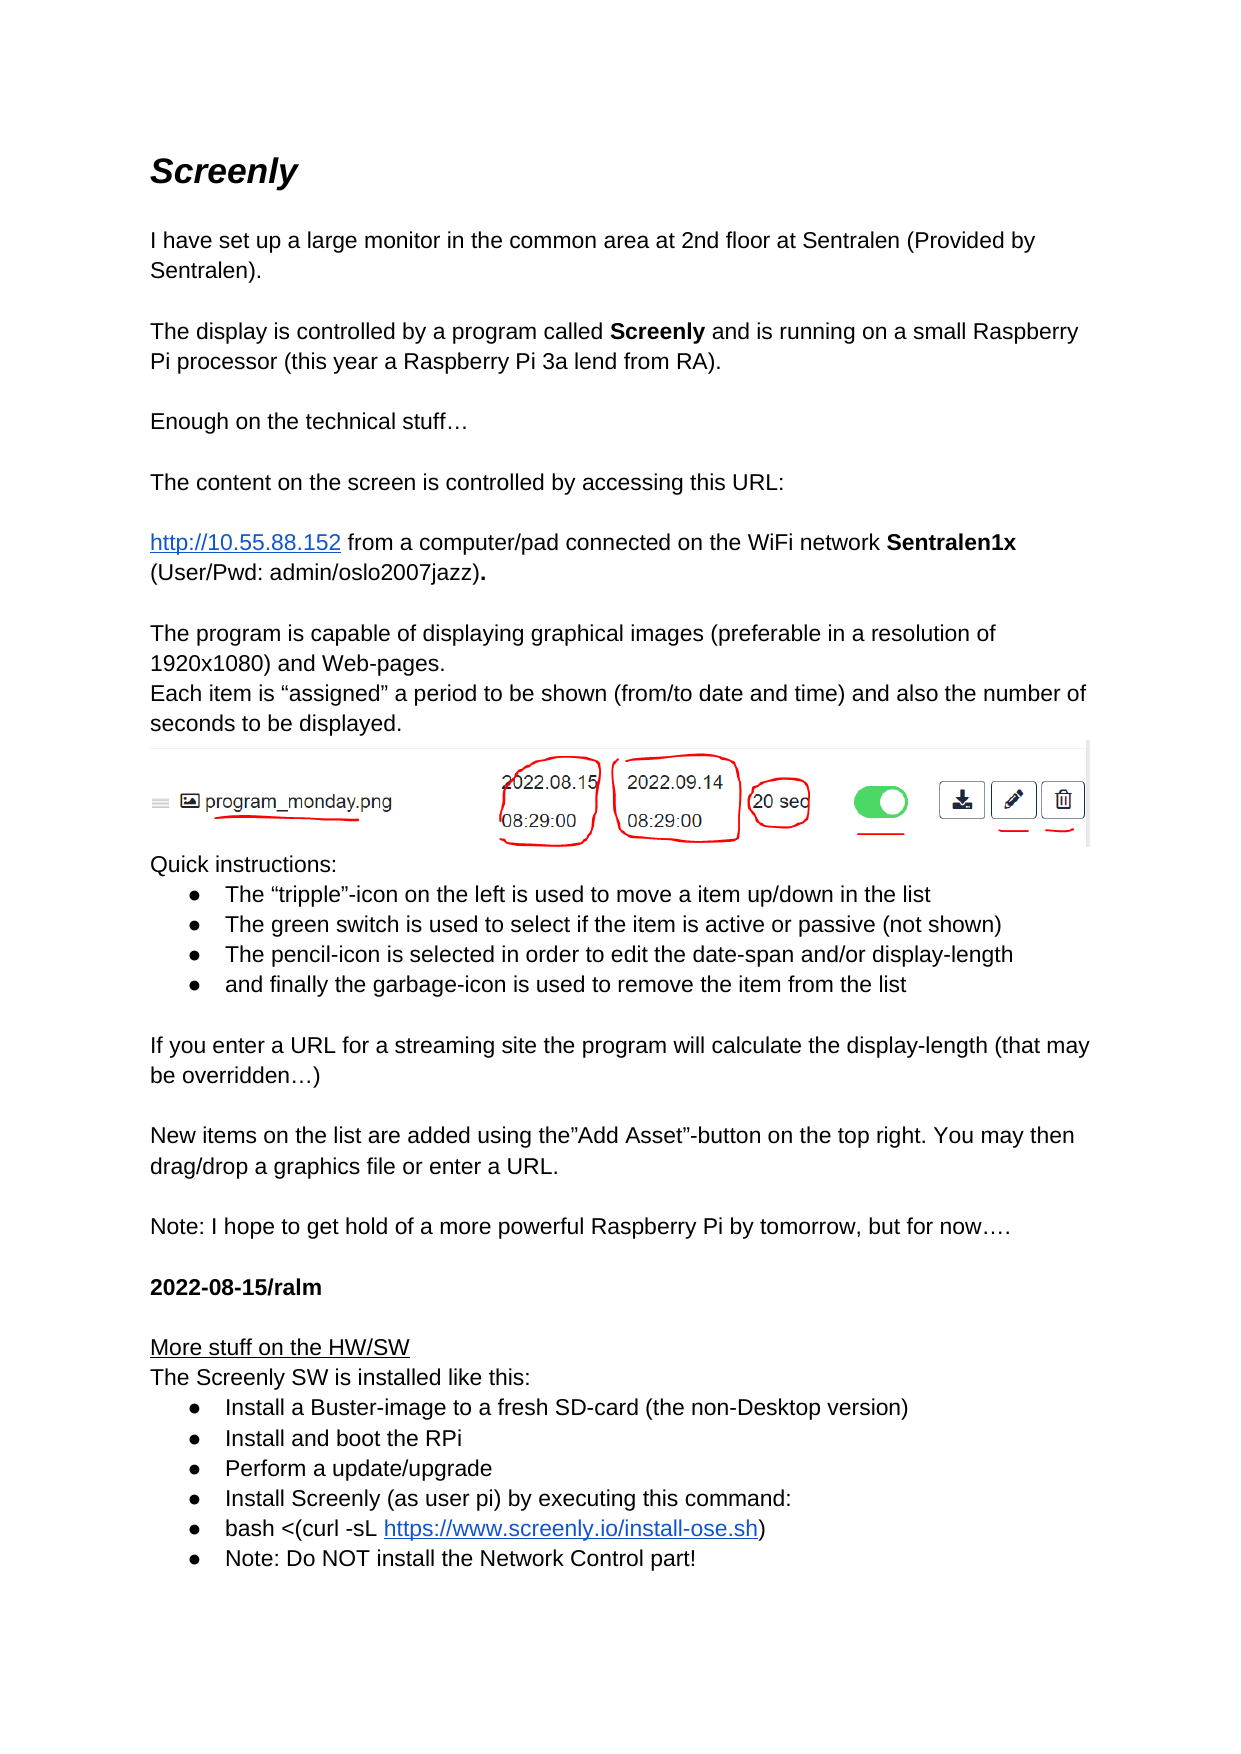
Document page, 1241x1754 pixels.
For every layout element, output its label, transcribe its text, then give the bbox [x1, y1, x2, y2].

text Note: I hope to get hold of a more powerful Raspberry Pi by tomorrow, but for now…. [150, 1213, 1090, 1239]
list Perform a update/upgrade [187, 1455, 1090, 1481]
text (User/Pwd: admin/oslo2007jazz). [150, 559, 1090, 586]
list and finally the garbage-icon is used to remove the item from the list [187, 971, 1090, 998]
picture [150, 740, 1091, 847]
text The program is capable of displaying graphical images (preferable in a resolution of 1920x1080) and Web-pages. [150, 620, 1090, 676]
text New items on the list are added using the”Add Asset”-button on the top right. You may then drag/drop a graphics file or enter a URL. [150, 1122, 1090, 1179]
list Install and boot the RPi [187, 1424, 1090, 1451]
text Each item is “assigned” a period to be shown (from/to date and time) and also the number of seconds to be displayed. [150, 680, 1090, 737]
list Install a Buster-image to a fresh SD-card (the non-Desktop version) [187, 1394, 1090, 1421]
text I have set up a large monitor in the common area at 2nd floor at Sentralen (Provided by Sentralen). [150, 227, 1090, 283]
list bash <(curl -sL https://www.screenly.io/install-ose.sh) [187, 1515, 1090, 1542]
text The content on the screen is controlled by accessing this URL: [150, 469, 1090, 495]
text Enough on the technical stuff… [150, 408, 1090, 434]
list The “tripple”-icon on the left is used to move a item up/down in the list [187, 881, 1090, 907]
text If you enter a URL for a streaming site the program will calculate the display-length (that may be overridden…) [150, 1032, 1090, 1088]
text The display is controlled by a program called Screenly and is running on a small Raspberry Pi processor (this year a Raspberry Pi 3a lend from RA). [150, 318, 1090, 374]
list The green switch is used to select if the item is active or passive (not shown) [187, 911, 1090, 937]
text 2022-08-15/ralm [150, 1273, 1090, 1300]
list Install Screenly (as user pi) by executing this command: [187, 1485, 1090, 1511]
text More stuff on the HW/SW [150, 1334, 1090, 1360]
text The Screenly SW is installed like this: [150, 1364, 1090, 1391]
list The pencil-icon is selected in order to edit the date-span and/or display-length [187, 941, 1090, 968]
list Note: Do NOT install the Network Control part! [187, 1545, 1090, 1572]
text Screenly [150, 150, 1090, 191]
text Quick instructions: [150, 851, 1090, 877]
text http://10.55.88.152 from a computer/pad connected on the WiFi network Sentralen1x [150, 529, 1090, 555]
